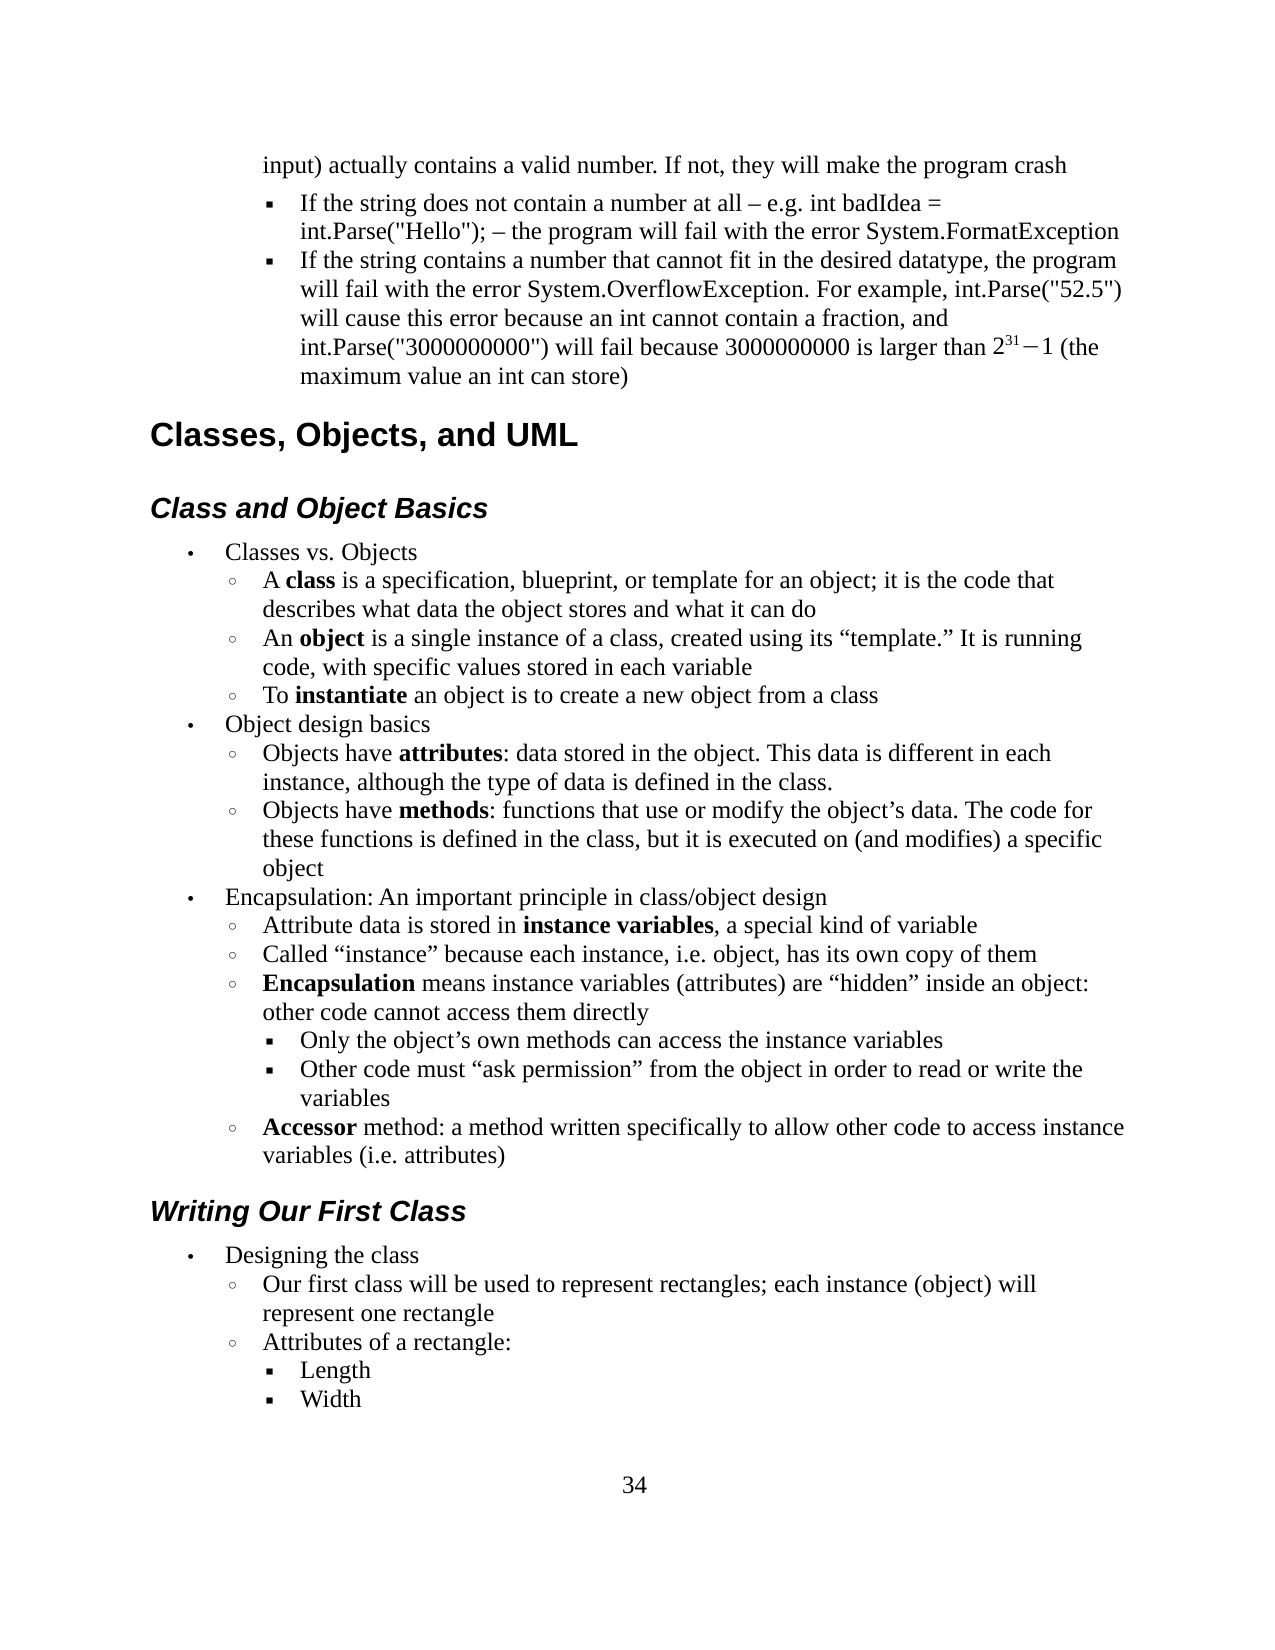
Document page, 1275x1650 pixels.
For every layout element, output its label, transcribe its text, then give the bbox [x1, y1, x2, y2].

list Objects have attributes: data stored in the object. This data is different in each instance, although the type of data is defined in the class. [225, 738, 1125, 796]
list Width [262, 1384, 1125, 1413]
list An object is a single instance of a class, created using its “template.” It is running code, with specific values stored in each variable [225, 623, 1125, 681]
list Attributes of a rectangle: [225, 1327, 1125, 1355]
list Other code must “ask permission” from the object in order to read or write the variables [262, 1054, 1125, 1112]
list Object design basics [187, 709, 1125, 738]
subtitle Class and Object Basics [150, 491, 1125, 524]
list Encapsulation: An important principle in class/object design [187, 882, 1125, 911]
list If the string contains a number that cannot fit in the desired datatype, the program will fail with the error System.OverflowException. For example, int.Parse("52.5") will cause this error because an int cannot contain a fraction, and int.Parse("3000000000") will fail because 3000000000 is larger than (the maximum value an int can store) [262, 245, 1125, 389]
list Encapsulation means instance variables (attributes) are “hidden” inside an object: other code cannot access them directly [225, 968, 1125, 1026]
list If the string does not contain a number at all – e.g. int badIdea = int.Parse("Hello"); – the program will fail with the error System.FormatException [262, 188, 1125, 245]
subtitle Writing Our First Class [150, 1194, 1125, 1228]
subtitle Classes, Objects, and UML [150, 414, 1125, 453]
list Classes vs. Objects [187, 537, 1125, 566]
list A class is a specification, blueprint, or template for an object; it is the code that describes what data the object stores and what it can do [225, 566, 1125, 623]
list Called “instance” because each instance, i.e. object, has its own copy of them [225, 939, 1125, 968]
list Our first class will be used to represent rectangles; each instance (object) will represent one rectangle [225, 1269, 1125, 1327]
list To instantiate an object is to create a new object from a class [225, 681, 1125, 709]
list Length [262, 1355, 1125, 1384]
list Only the object’s own methods can access the instance variables [262, 1026, 1125, 1054]
list input) actually contains a valid number. If not, they will make the program crash [225, 150, 1125, 179]
list Designing the class [187, 1240, 1125, 1269]
list Attribute data is stored in instance variables, a special kind of variable [225, 911, 1125, 939]
list Accessor method: a method written specifically to allow other code to access instance variables (i.e. attributes) [225, 1112, 1125, 1169]
list Objects have methods: functions that use or modify the object’s data. The code for these functions is defined in the class, but it is executed on (and modifies) a specific object [225, 796, 1125, 882]
